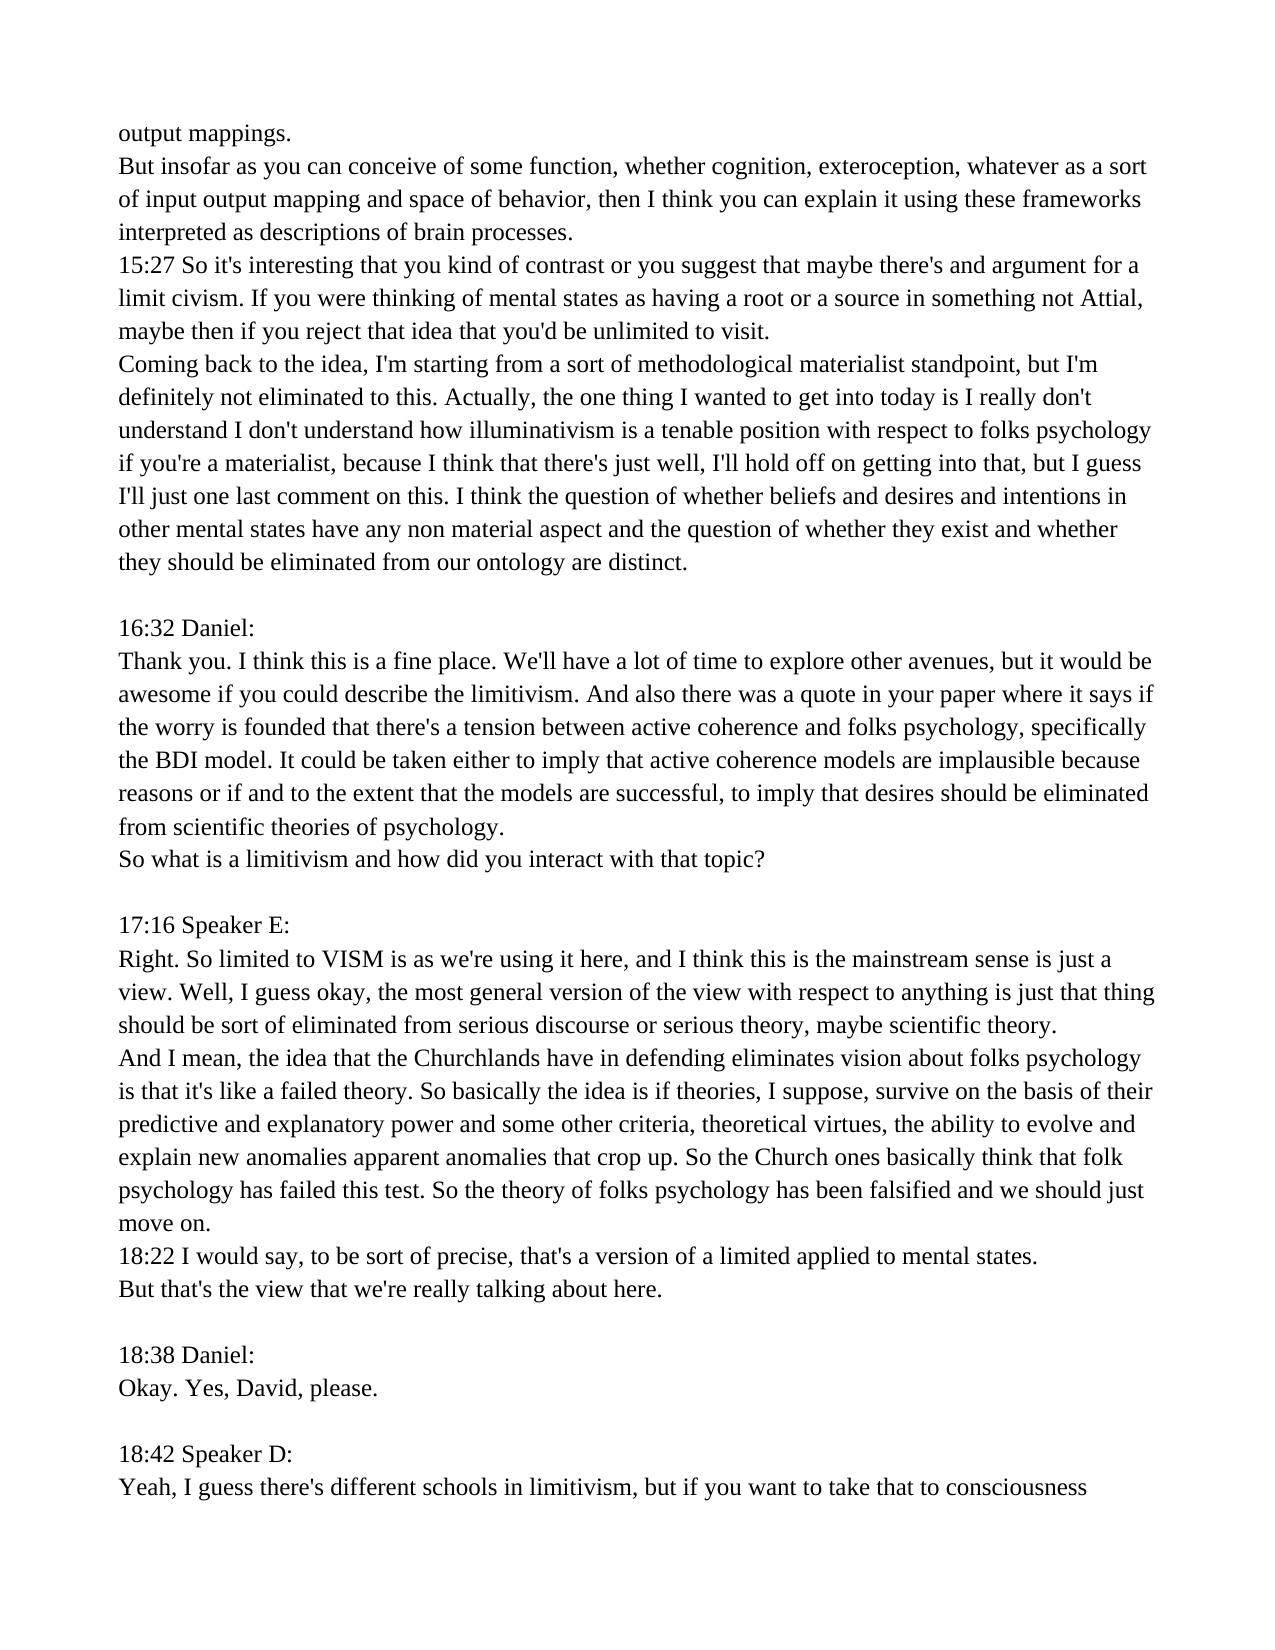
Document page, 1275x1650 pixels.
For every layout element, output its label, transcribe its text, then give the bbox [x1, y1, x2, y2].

text 18:38 Daniel: [118, 1340, 1157, 1369]
text 15:27 So it's interesting that you kind of contrast or you suggest that maybe there's and argument for a limit civism. If you were thinking of mental states as having a root or a source in something not Attial, maybe then if you reject that idea that you'd be unlimited to visit. [118, 250, 1157, 345]
text 17:16 Speaker E: [118, 911, 1157, 939]
text Yeah, I guess there's different schools in limitivism, but if you want to take that to consciousness [118, 1472, 1157, 1501]
text But insofar as you can conceive of some function, whether cognition, exteroception, whatever as a sort of input output mapping and space of behavior, then I think you can explain it using these frameworks interpreted as descriptions of brain processes. [118, 151, 1157, 246]
text Thank you. I think this is a fine place. We'll have a lot of time to explore other avenues, but it would be awesome if you could describe the limitivism. And also there was a quote in your paper where it says if the worry is founded that there's a tension between active coherence and folks psychology, specifically the BDI model. It could be taken either to imply that active coherence models are implausible because reasons or if and to the extent that the models are successful, to imply that desires should be eliminated from scientific theories of psychology. [118, 646, 1157, 840]
text 18:22 I would say, to be sort of precise, that's a version of a limited applied to mental states. [118, 1241, 1157, 1269]
text But that's the view that we're really talking about here. [118, 1274, 1157, 1303]
text Okay. Yes, David, please. [118, 1373, 1157, 1402]
text So what is a limitivism and how did you interact with that topic? [118, 844, 1157, 873]
text 16:32 Daniel: [118, 613, 1157, 642]
text output mappings. [118, 118, 1157, 147]
text And I mean, the idea that the Churchlands have in defending eliminates vision about folks psychology is that it's like a failed theory. So basically the idea is if theories, I suppose, survive on the basis of their predictive and explanatory power and some other criteria, theoretical virtues, the ability to evolve and explain new anomalies apparent anomalies that crop up. So the Church ones basically think that folk psychology has failed this test. So the theory of folks psychology has been falsified and we should just move on. [118, 1043, 1157, 1237]
text 18:42 Speaker D: [118, 1439, 1157, 1468]
text Right. So limited to VISM is as we're using it here, and I think this is the mainstream sense is just a view. Well, I guess okay, the most general version of the view with respect to anything is just that thing should be sort of eliminated from serious discourse or serious theory, maybe scientific theory. [118, 944, 1157, 1038]
text Coming back to the idea, I'm starting from a sort of methodological materialist standpoint, but I'm definitely not eliminated to this. Actually, the one thing I wanted to get into today is I really don't understand I don't understand how illuminativism is a tenable position with respect to folks psychology if you're a materialist, because I think that there's just well, I'll hold off on getting into that, but I guess I'll just one last comment on this. I think the question of whether beliefs and desires and intentions in other mental states have any non material aspect and the question of whether they exist and whether they should be eliminated from our ontology are distinct. [118, 349, 1157, 576]
